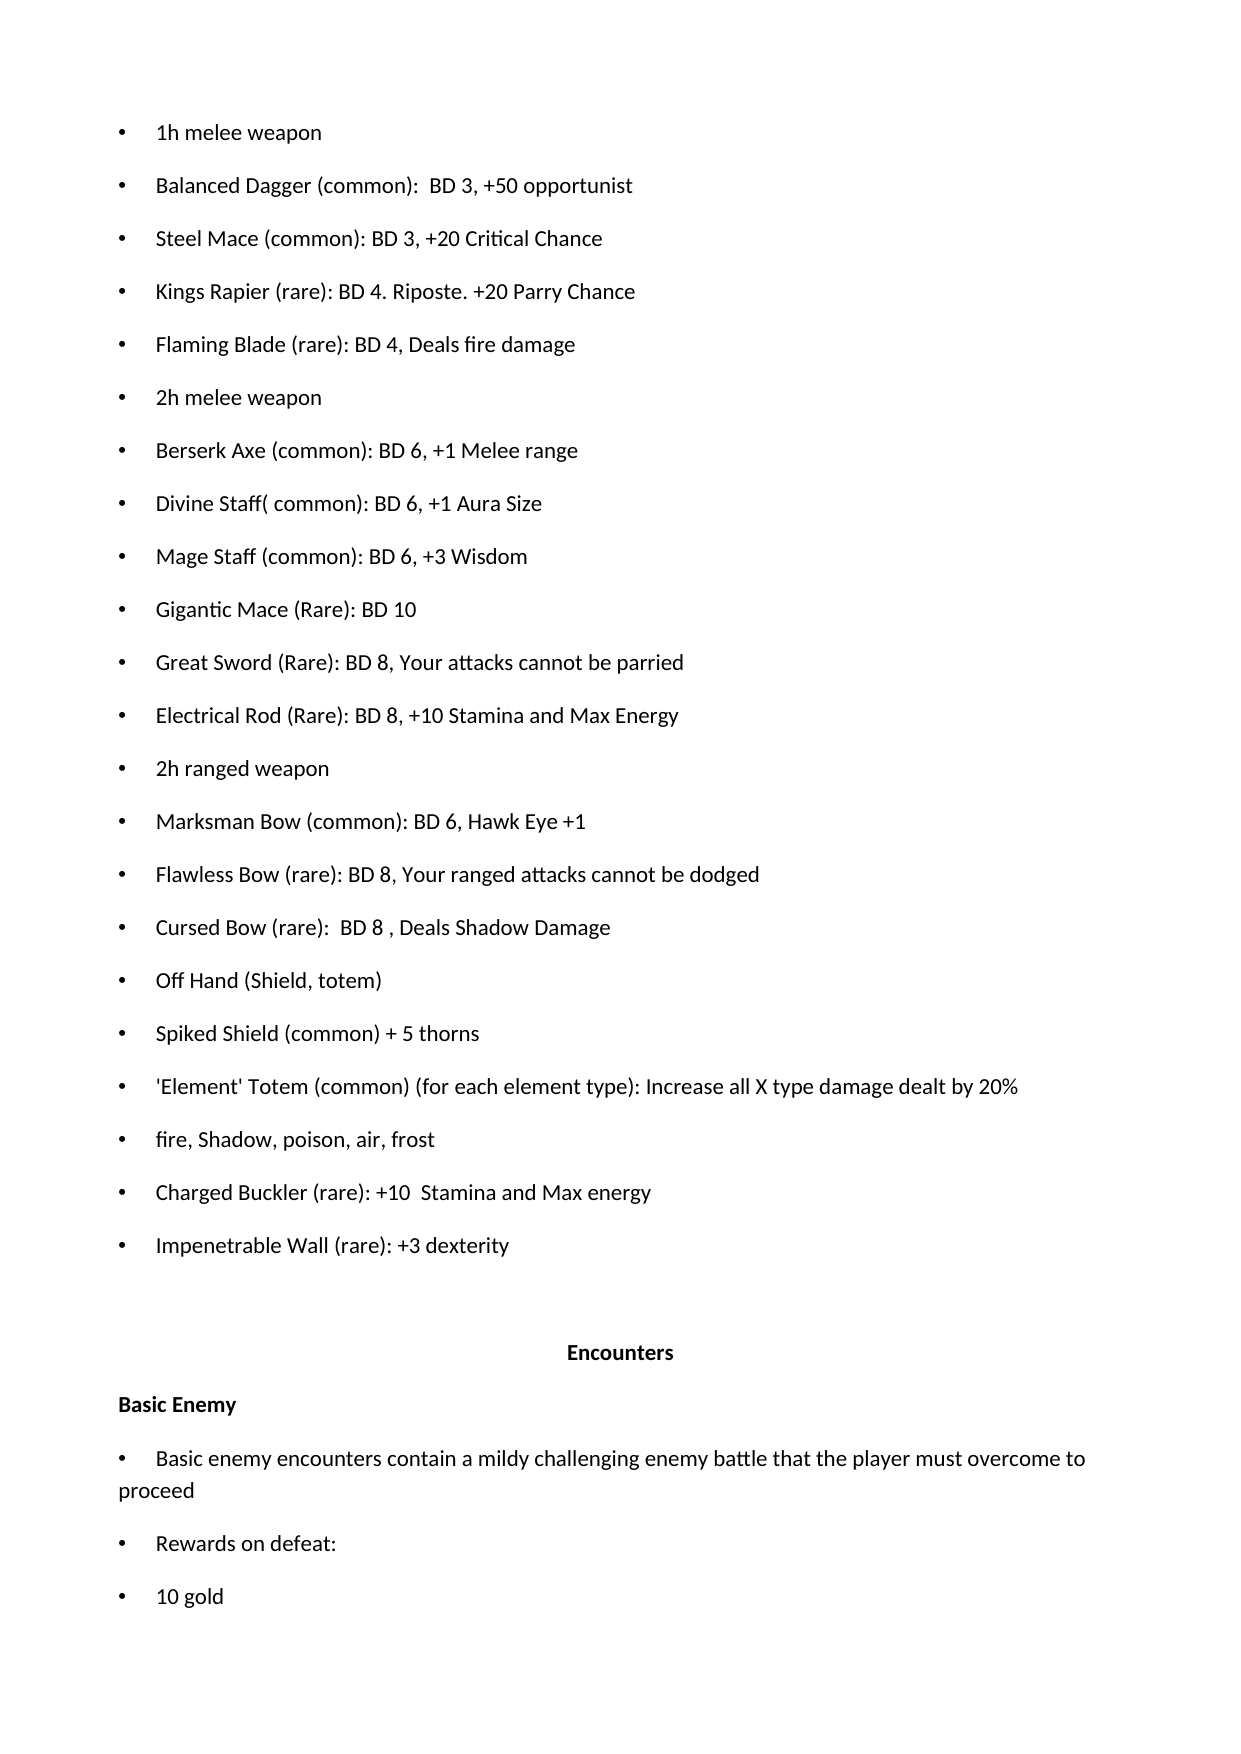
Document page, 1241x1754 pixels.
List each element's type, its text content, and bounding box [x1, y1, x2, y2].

list Charged Buckler (rare): +10 Stamina and Max energy [81, 1178, 1122, 1207]
list Basic enemy encounters contain a mildy challenging enemy battle that the player must overcome to proceed [81, 1444, 1122, 1504]
list Spiked Shield (common) + 5 thorns [81, 1019, 1122, 1047]
list Mage Staff (common): BD 6, +3 Wisdom [81, 542, 1122, 570]
list Flaming Blade (rare): BD 4, Deals fire damage [81, 330, 1122, 358]
list Impenetrable Wall (rare): +3 dexterity [81, 1232, 1122, 1259]
list Rewards on defeat: [81, 1529, 1122, 1557]
list Divine Staff( common): BD 6, +1 Aura Size [81, 489, 1122, 517]
list Berserk Axe (common): BD 6, +1 Melee range [81, 436, 1122, 464]
list 2h melee weapon [81, 383, 1122, 411]
list Great Sword (Rare): BD 8, Your attacks cannot be parried [81, 648, 1122, 676]
list Balanced Dagger (common): BD 3, +50 opportunist [81, 171, 1122, 199]
list Marksman Bow (common): BD 6, Hawk Eye +1 [81, 807, 1122, 835]
text Encounters [118, 1338, 1122, 1366]
list Kings Rapier (rare): BD 4. Riposte. +20 Parry Chance [81, 277, 1122, 305]
list Off Hand (Shield, totem) [81, 966, 1122, 994]
list 'Element' Totem (common) (for each element type): Increase all X type damage dealt by 20% [81, 1072, 1122, 1101]
list fire, Shadow, poison, air, frost [81, 1126, 1122, 1153]
list Electrical Rod (Rare): BD 8, +10 Stamina and Max Energy [81, 701, 1122, 729]
list 1h melee weapon [81, 118, 1122, 146]
text Basic Enemy [118, 1391, 1122, 1419]
list Cursed Bow (rare): BD 8 , Deals Shadow Damage [81, 913, 1122, 941]
list Steel Mace (common): BD 3, +20 Critical Chance [81, 224, 1122, 252]
list 10 gold [81, 1582, 1122, 1610]
list Flawless Bow (rare): BD 8, Your ranged attacks cannot be dodged [81, 860, 1122, 888]
list Gigantic Mace (Rare): BD 10 [81, 595, 1122, 623]
list 2h ranged weapon [81, 754, 1122, 782]
